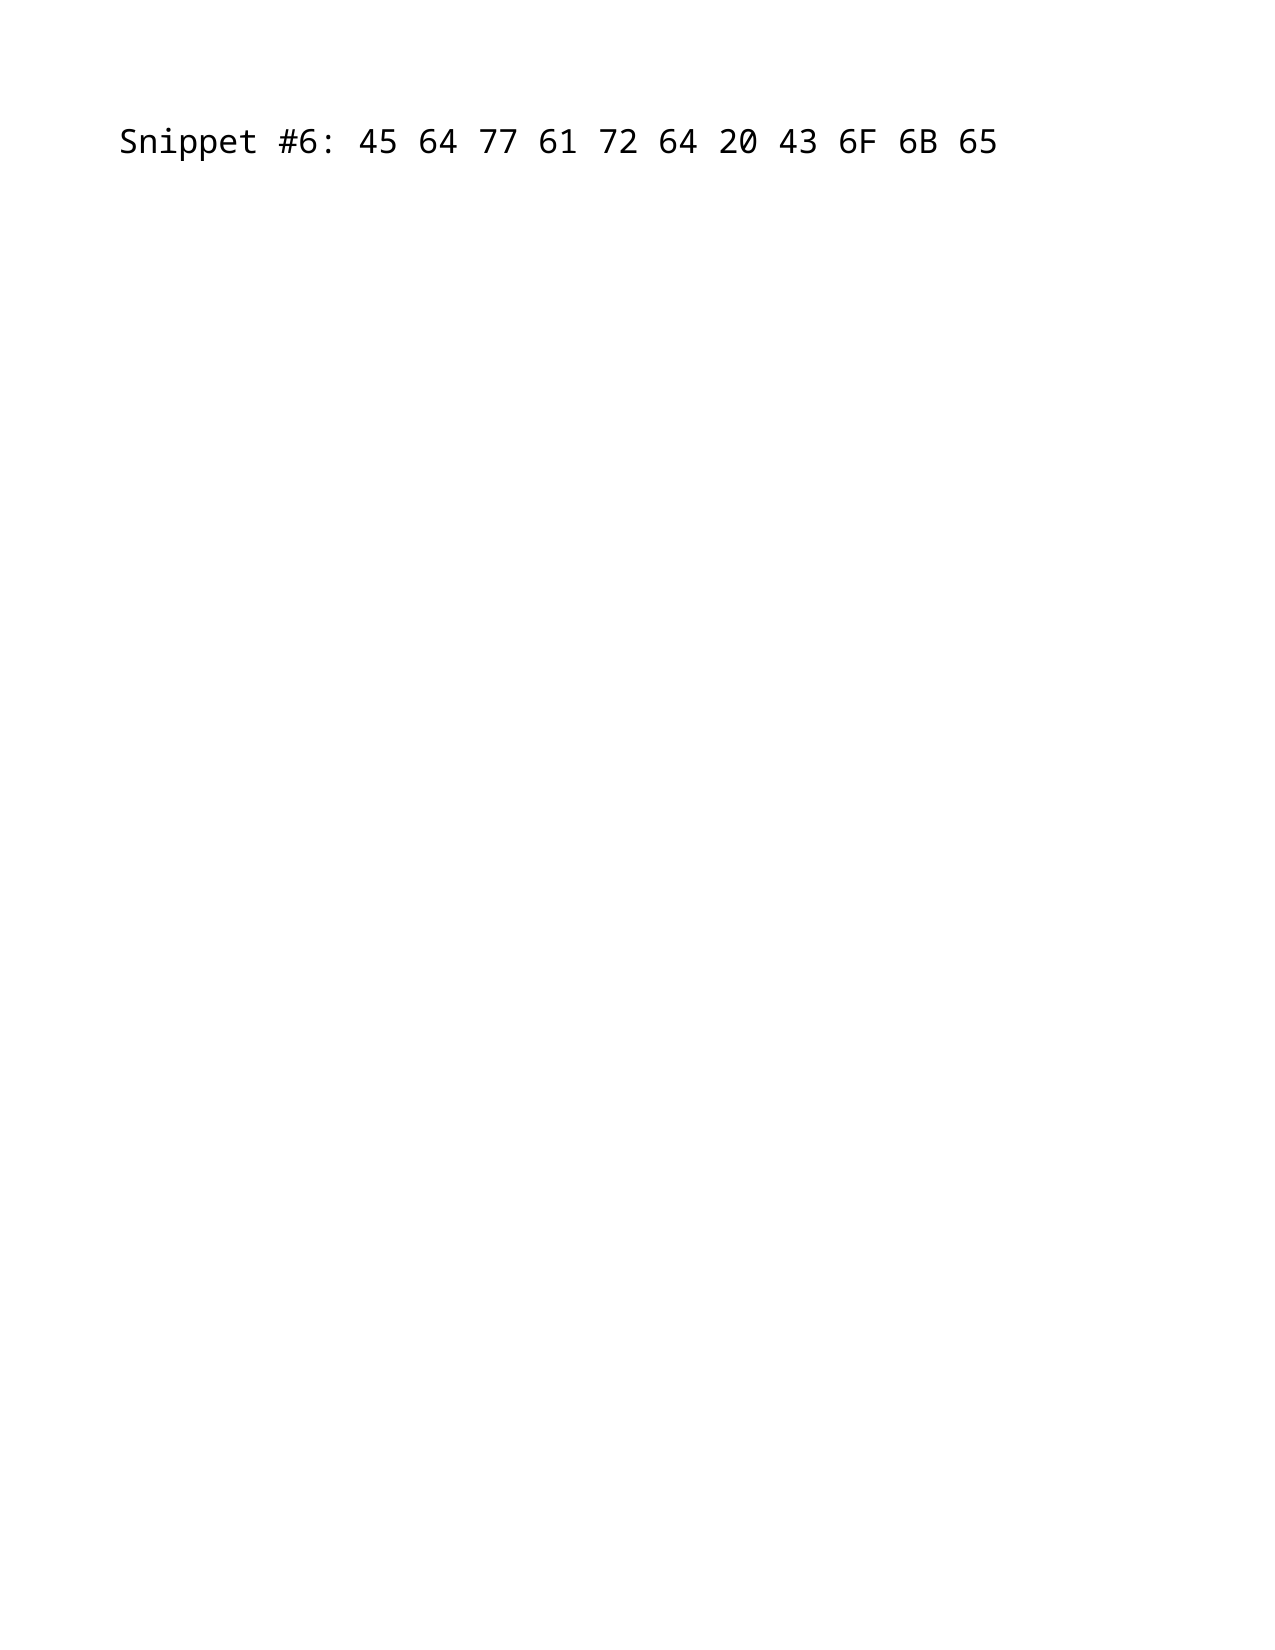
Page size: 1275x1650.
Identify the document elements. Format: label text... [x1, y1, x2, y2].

text Snippet #6: 45 64 77 61 72 64 20 43 6F 6B 65 [118, 118, 1157, 163]
